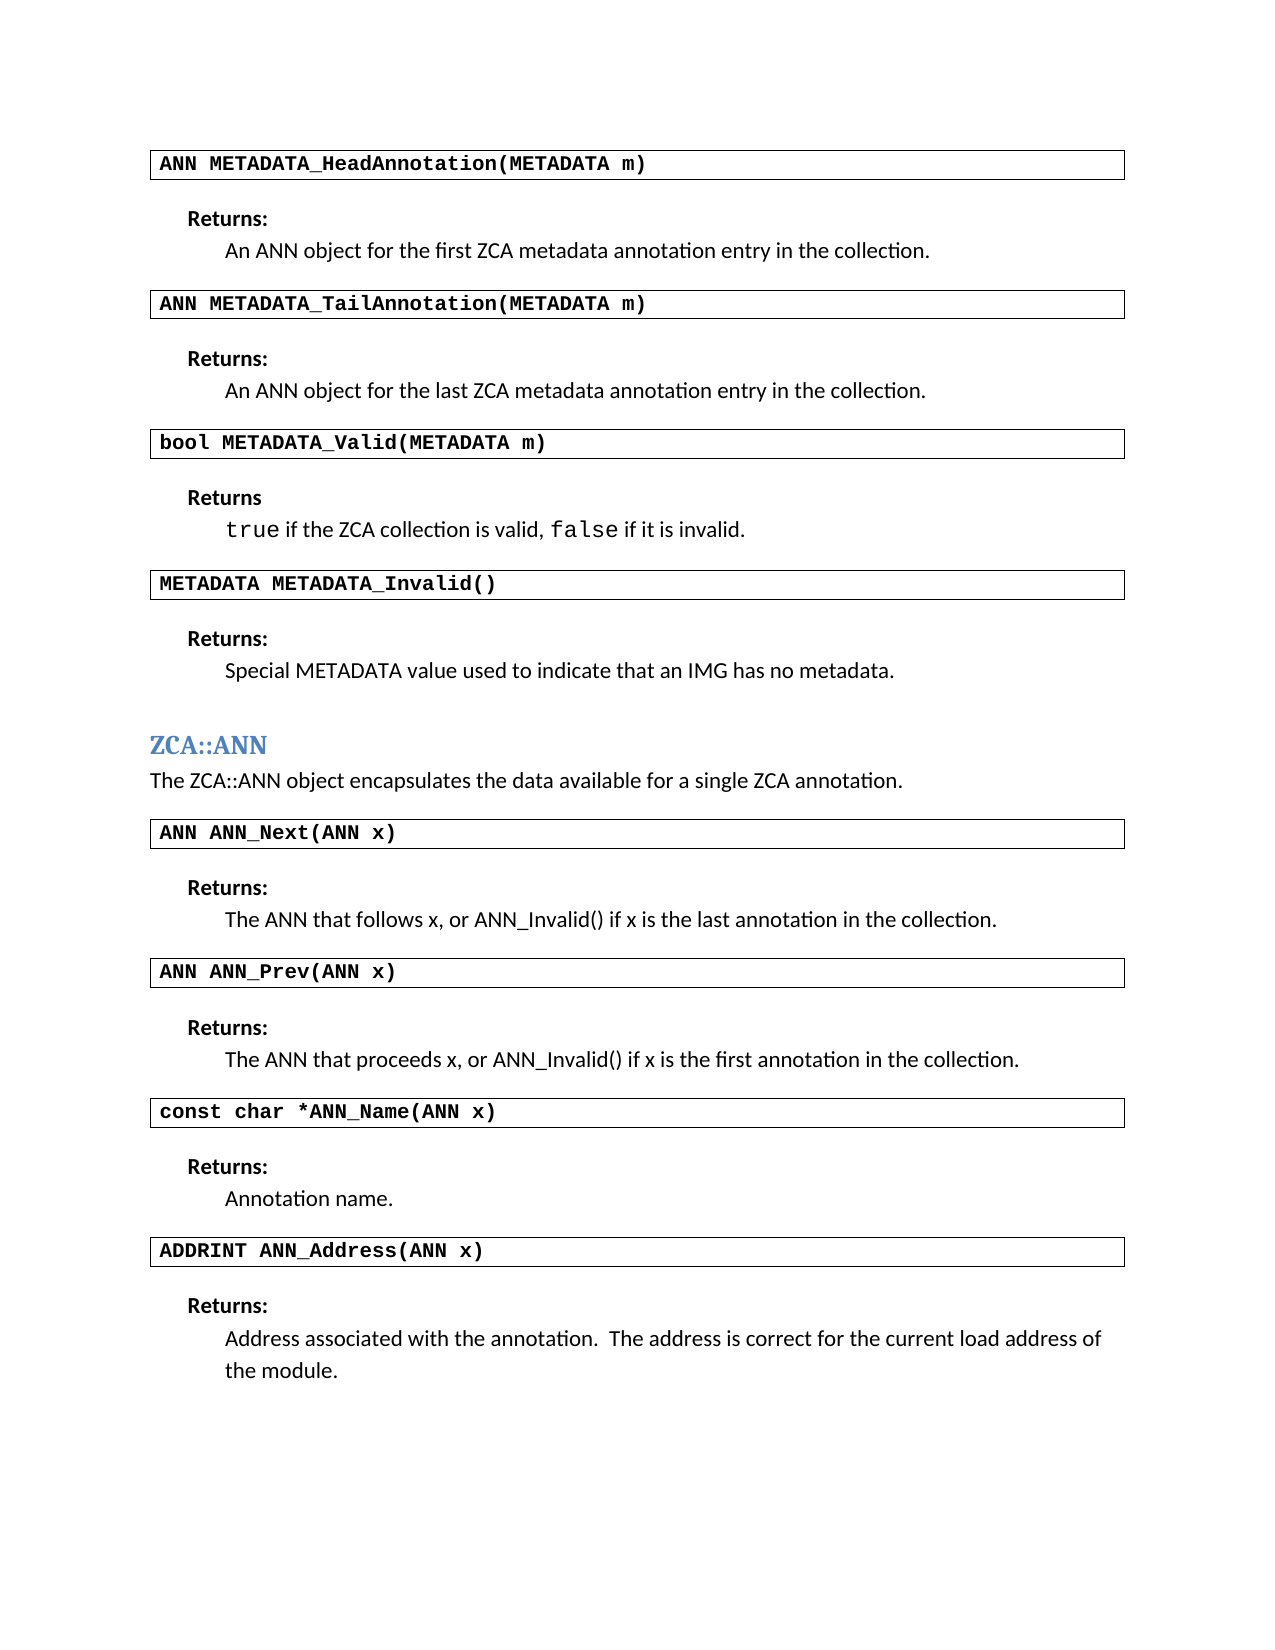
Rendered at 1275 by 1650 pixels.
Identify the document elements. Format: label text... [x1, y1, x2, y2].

subtitle ZCA::ANN [150, 730, 1125, 761]
text An ANN object for the last ZCA metadata annotation entry in the collection. [225, 376, 1125, 404]
text Returns: [187, 1292, 1125, 1319]
text An ANN object for the first ZCA metadata annotation entry in the collection. [225, 236, 1125, 264]
text bool METADATA_Valid(METADATA m) [151, 430, 1124, 458]
text Returns: [187, 873, 1125, 901]
text ANN METADATA_HeadAnnotation(METADATA m) [151, 151, 1124, 179]
text Returns: [187, 1152, 1125, 1180]
text Returns: [187, 204, 1125, 232]
text Returns [187, 483, 1125, 511]
text Address associated with the annotation. The address is correct for the current load address of the module. [225, 1324, 1125, 1384]
text Annotation name. [225, 1184, 1125, 1212]
text The ANN that follows x, or ANN_Invalid() if x is the last annotation in the collection. [225, 905, 1125, 933]
text ANN ANN_Prev(ANN x) [151, 959, 1124, 987]
text METADATA METADATA_Invalid() [151, 571, 1124, 599]
text Returns: [187, 624, 1125, 652]
text Special METADATA value used to indicate that an IMG has no metadata. [225, 656, 1125, 684]
text Returns: [187, 344, 1125, 372]
text The ANN that proceeds x, or ANN_Invalid() if x is the first annotation in the collection. [225, 1045, 1125, 1073]
text The ZCA::ANN object encapsulates the data available for a single ZCA annotation. [150, 766, 1125, 794]
text true if the ZCA collection is valid, false if it is invalid. [225, 515, 1125, 544]
text ANN METADATA_TailAnnotation(METADATA m) [151, 291, 1124, 318]
text Returns: [187, 1013, 1125, 1041]
text ADDRINT ANN_Address(ANN x) [151, 1238, 1124, 1266]
text ANN ANN_Next(ANN x) [151, 820, 1124, 848]
text const char *ANN_Name(ANN x) [151, 1099, 1124, 1127]
